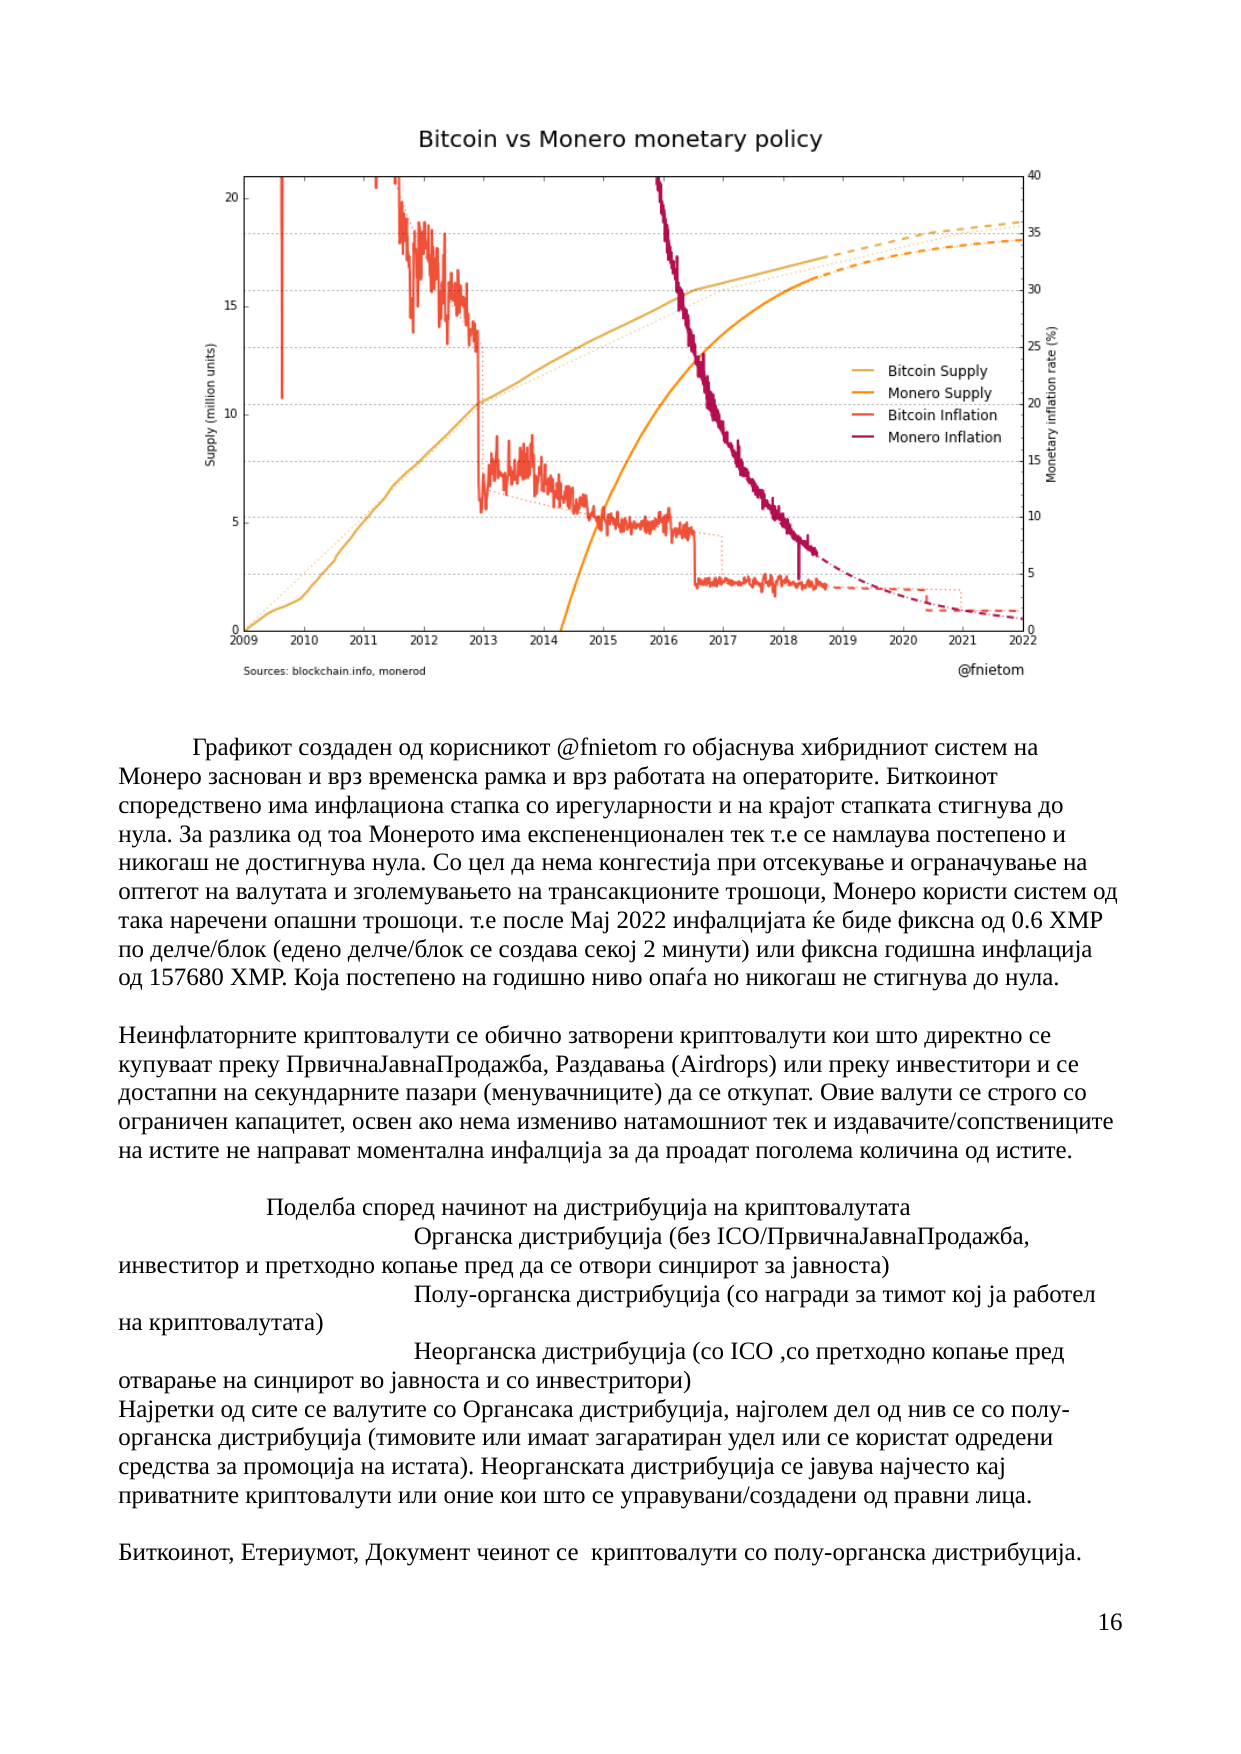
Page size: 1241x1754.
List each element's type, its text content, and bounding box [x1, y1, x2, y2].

text Биткоинот, Етериумот, Документ чеинот се криптовалути со полу-органска дистрибуција. [118, 1537, 1122, 1566]
text Најретки од сите се валутите со Органсака дистрибуција, најголем дел од нив се со полу-органска дистрибуција (тимовите или имаат загаратиран удел или се користат одредени средства за промоција на истата). Неорганската дистрибуција се јавува најчесто кај приватните криптовалути или оние кои што се управувани/создадени од правни лица. [118, 1394, 1122, 1509]
text Графикот создаден од корисникот @fnietom го објаснува хибридниот систем на Монеро заснован и врз временска рамка и врз работата на операторите. Биткоинот споредствено има инфлациона стапка со ирегуларности и на крајот стапката стигнува до нула. За разлика од тоа Монерото има експенeнционален тек т.е се намлаува постепено и никогаш не достигнува нула. Со цел да нема конгестија при отсекување и ограначување на оптегот на валутата и зголемувањето на трансакционите трошоци, Монеро користи систем од така наречени опашни трошоци. т.е после Мај 2022 инфалцијата ќе биде фиксна од 0.6 ХМР по делче/блок (едено делче/блок се создава секој 2 минути) или фиксна годишна инфлација од 157680 ХМР. Која постепено на годишно ниво опаѓа но никогаш не стигнува до нула. [118, 732, 1122, 991]
picture [118, 118, 1123, 704]
text Органска дистрибуција (без ICO/ПрвичнаЈавнаПродажба, инвеститор и претходно копање пред да се отвори синџирот за јавноста) [118, 1221, 1122, 1279]
text Неорганска дистрибуција (со ICO ,со претходно копање пред отварање на синџирот во јавноста и со инвестритори) [118, 1336, 1122, 1394]
text Поделба според начинот на дистрибуција на криптовалутата [118, 1192, 1122, 1221]
text Полу-органска дистрибуција (со награди за тимот кој ја работел на криптовалутата) [118, 1279, 1122, 1336]
text Неинфлаторните криптовалути се обично затворени криптовалути кои што директно се купуваат преку ПрвичнаЈавнаПродажба, Раздавања (Airdrops) или преку инвеститори и се достапни на секундарните пазари (менувачниците) да се откупат. Овие валути се строго со ограничен капацитет, освен ако нема измениво натамошниот тек и издавачите/сопствениците на истите не направат моментална инфалција за да проадат поголема количина од истите. [118, 1020, 1122, 1164]
